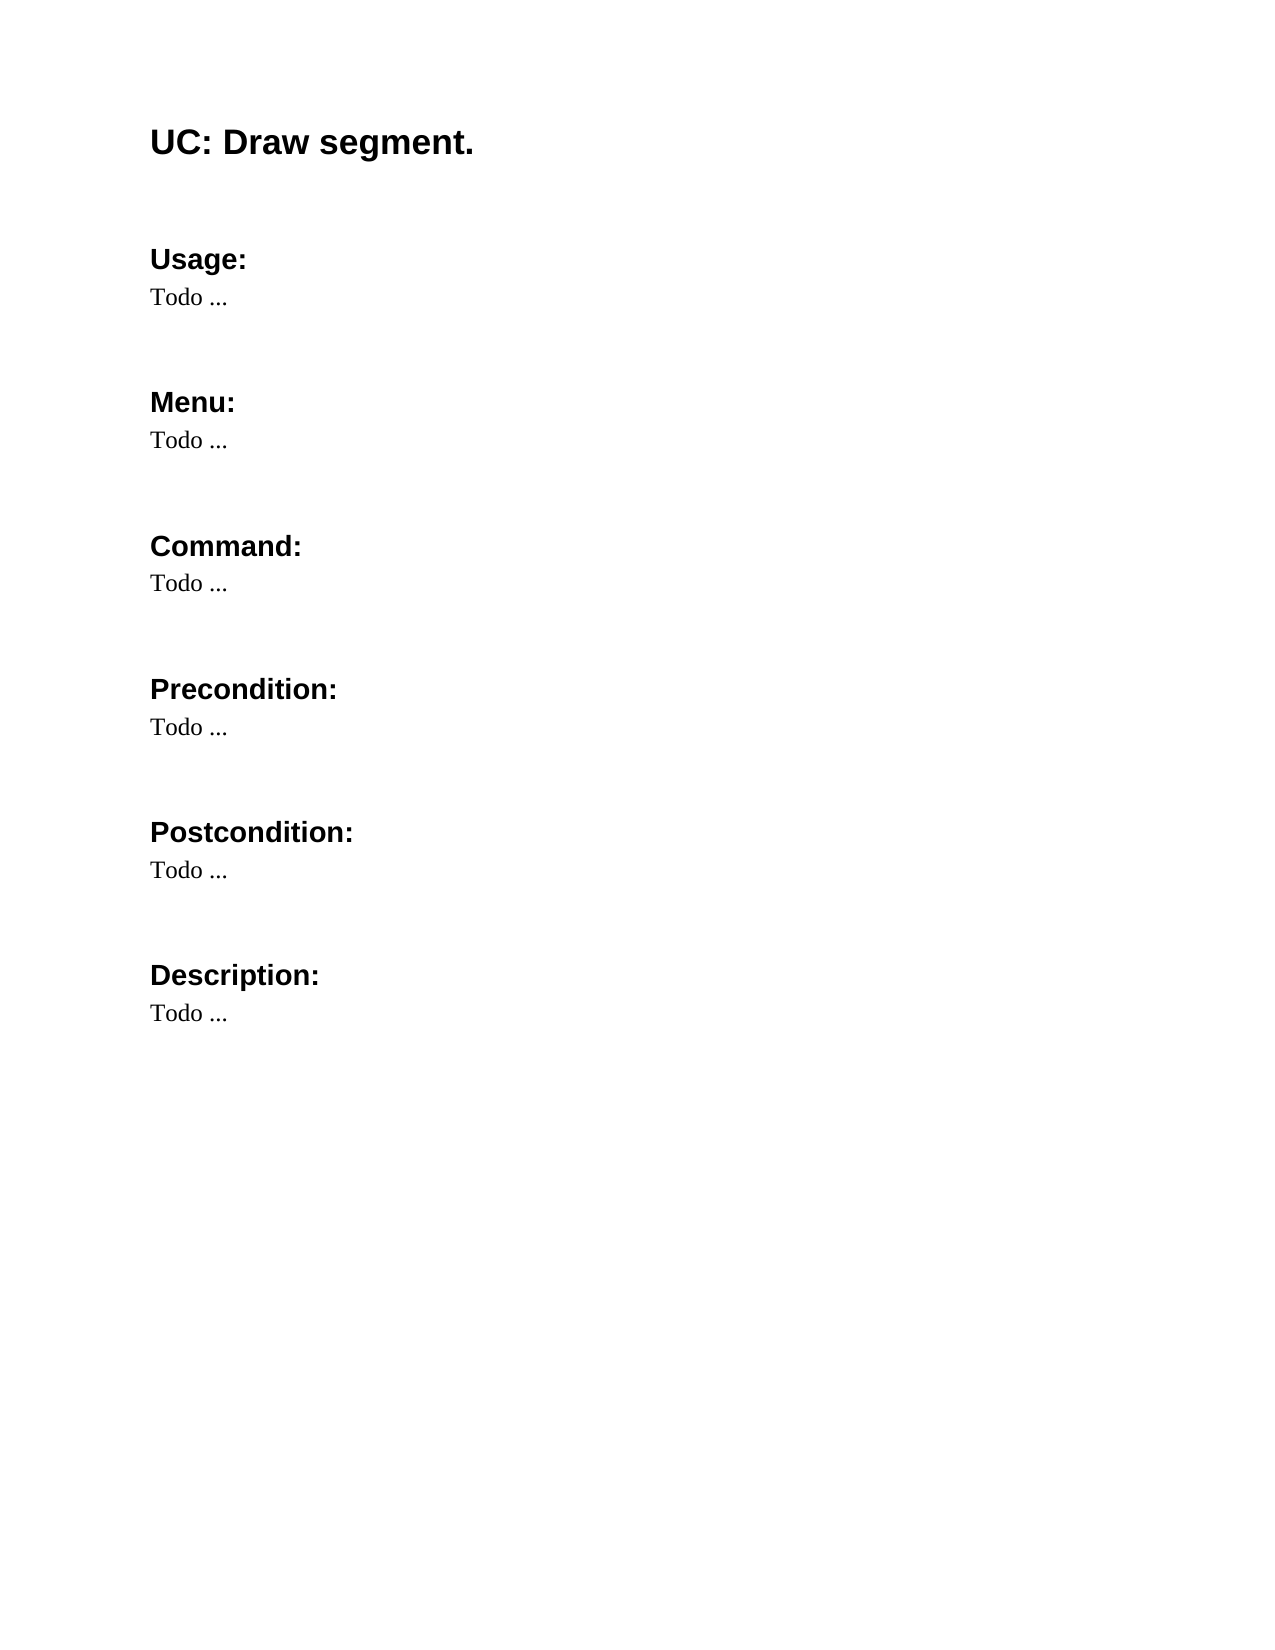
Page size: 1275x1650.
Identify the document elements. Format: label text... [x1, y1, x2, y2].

text Todo ... [150, 282, 1125, 311]
subtitle Menu: [150, 386, 1125, 419]
text Todo ... [150, 855, 1125, 883]
text Todo ... [150, 998, 1125, 1027]
subtitle Command: [150, 529, 1125, 562]
text Todo ... [150, 425, 1125, 454]
text Todo ... [150, 712, 1125, 740]
text Todo ... [150, 568, 1125, 597]
subtitle Postcondition: [150, 815, 1125, 848]
subtitle Precondition: [150, 672, 1125, 705]
subtitle UC: Draw segment. [150, 121, 1125, 162]
subtitle Usage: [150, 242, 1125, 276]
subtitle Description: [150, 958, 1125, 992]
